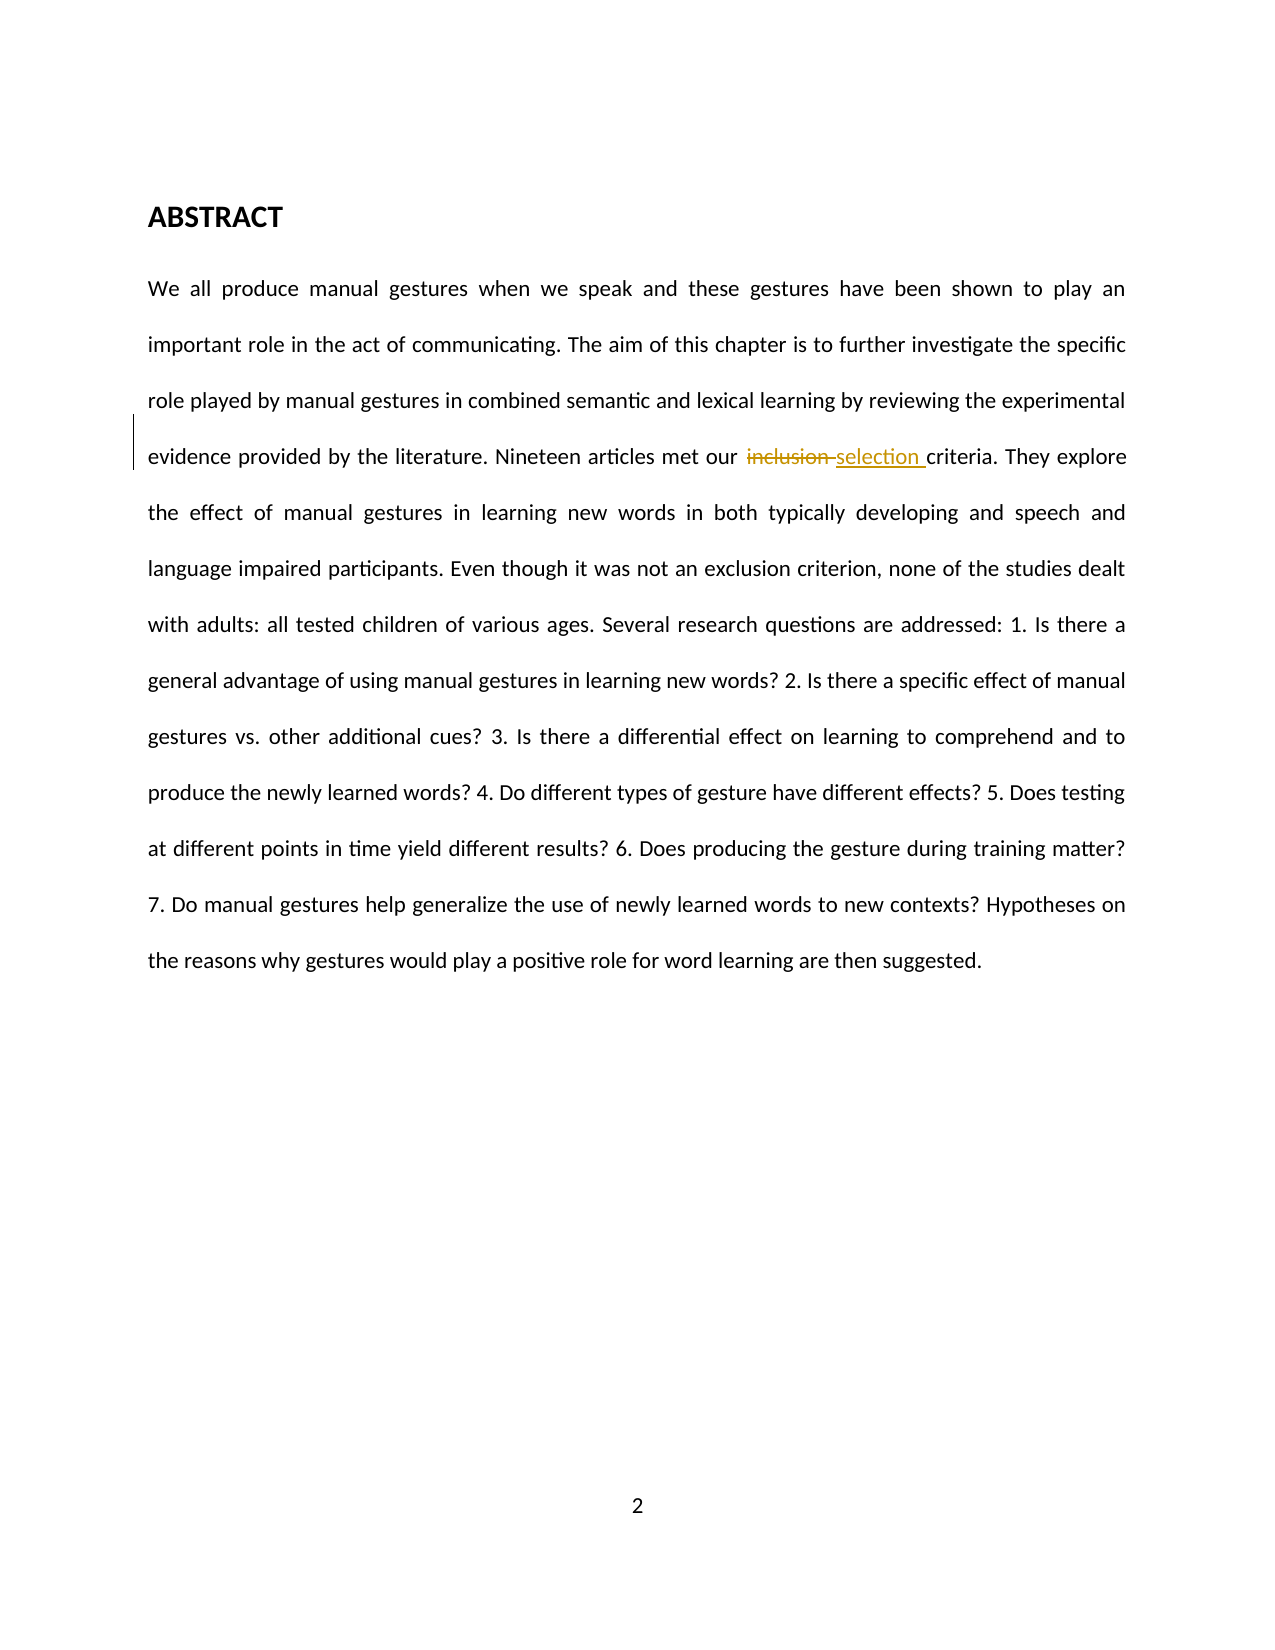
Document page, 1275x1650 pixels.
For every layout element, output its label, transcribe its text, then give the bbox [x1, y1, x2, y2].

subtitle ABSTRACT [148, 198, 1127, 236]
text We all produce manual gestures when we speak and these gestures have been shown to play an important role in the act of communicating. The aim of this chapter is to further investigate the specific role played by manual gestures in combined semantic and lexical learning by reviewing the experimental evidence provided by the literature. Nineteen articles met our selection criteria. They explore the effect of manual gestures in learning new words in both typically developing and speech and language impaired participants. Even though it was not an exclusion criterion, none of the studies dealt with adults: all tested children of various ages. Several research questions are addressed: 1. Is there a general advantage of using manual gestures in learning new words? 2. Is there a specific effect of manual gestures vs. other additional cues? 3. Is there a differential effect on learning to comprehend and to produce the newly learned words? 4. Do different types of gesture have different effects? 5. Does testing at different points in time yield different results? 6. Does producing the gesture during training matter? 7. Do manual gestures help generalize the use of newly learned words to new contexts? Hypotheses on the reasons why gestures would play a positive role for word learning are then suggested. [148, 274, 1127, 974]
